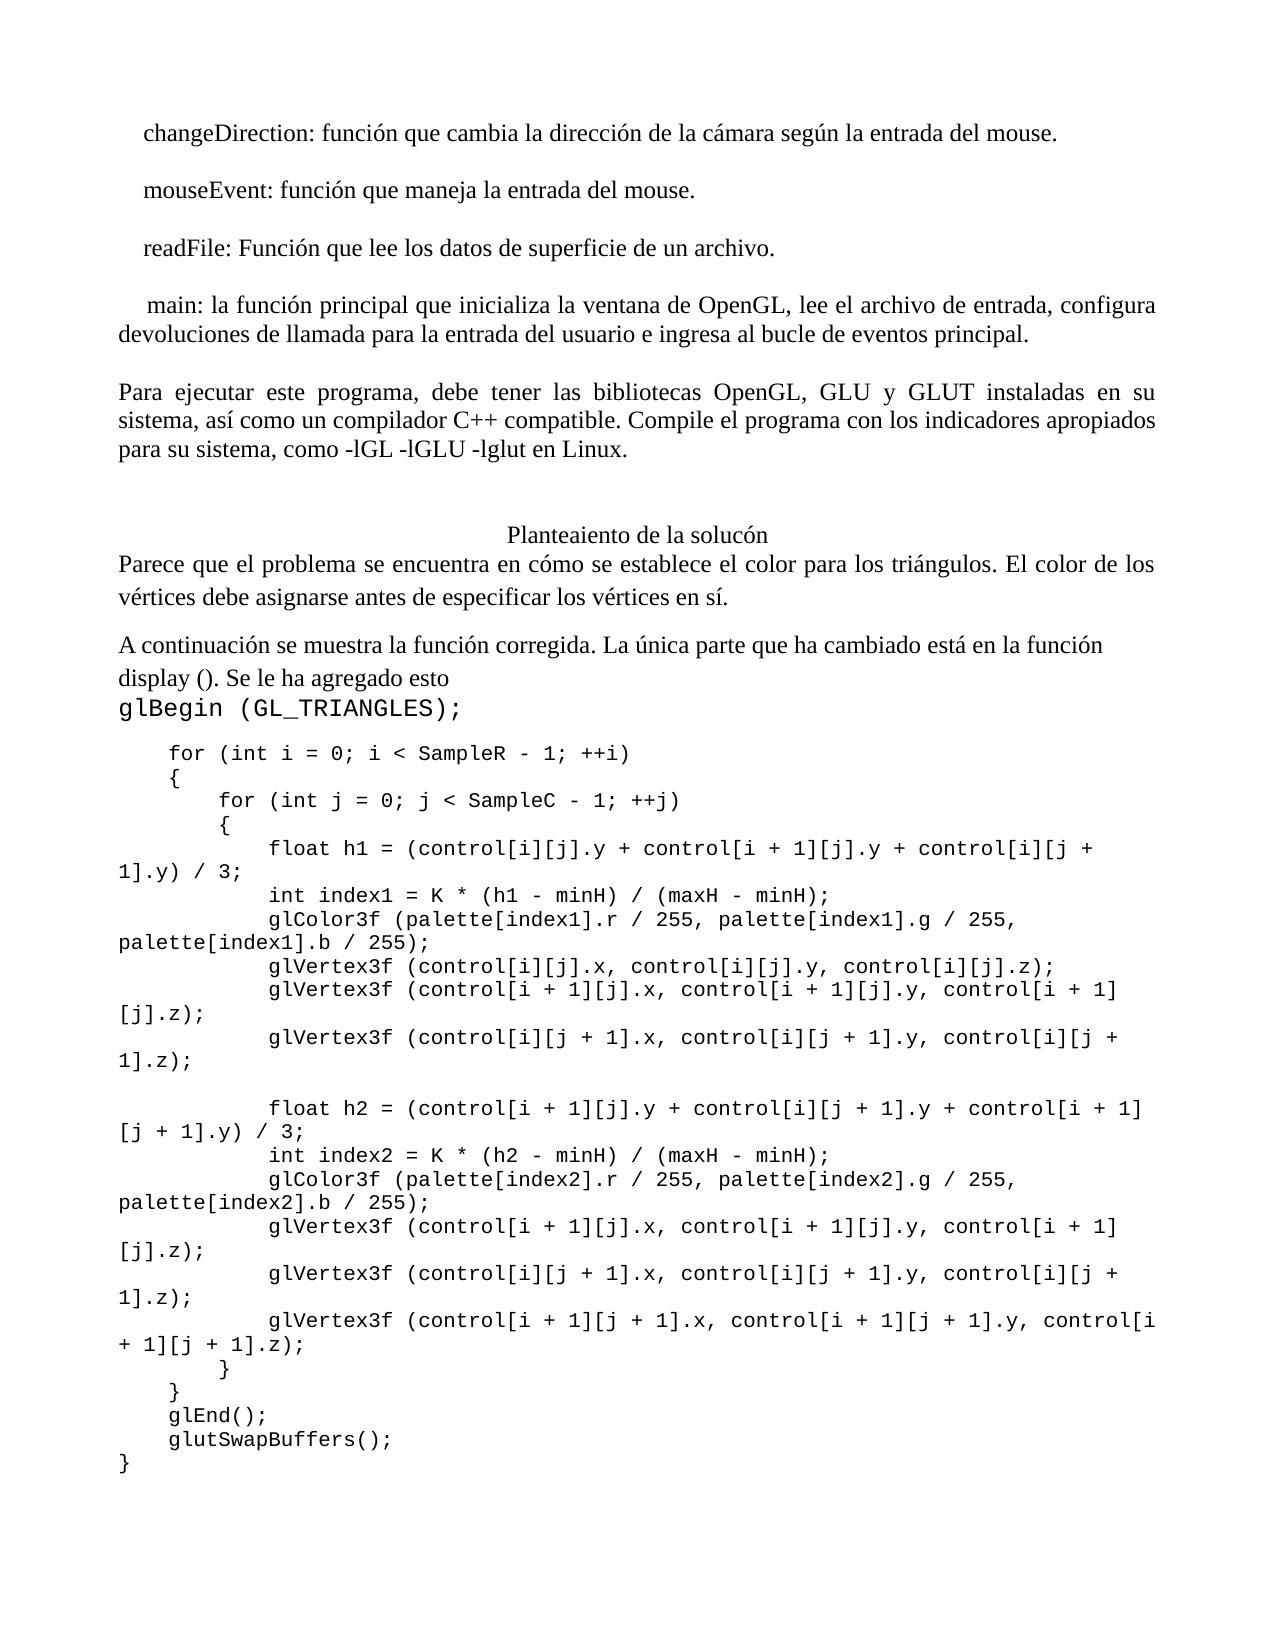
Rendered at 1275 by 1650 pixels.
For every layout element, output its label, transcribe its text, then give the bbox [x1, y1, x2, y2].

text glVertex3f (control[i + 1][j].x, control[i + 1][j].y, control[i + 1][j].z); [118, 1216, 1157, 1263]
text glColor3f (palette[index1].r / 255, palette[index1].g / 255, palette[index1].b / 255); [118, 908, 1157, 956]
text glVertex3f (control[i][j + 1].x, control[i][j + 1].y, control[i][j + 1].z); [118, 1263, 1157, 1311]
text main: la función principal que inicializa la ventana de OpenGL, lee el archivo de entrada, configura devoluciones de llamada para la entrada del usuario e ingresa al bucle de eventos principal. [118, 291, 1157, 348]
text { [118, 767, 1157, 790]
text Parece que el problema se encuentra en cómo se establece el color para los triángulos. El color de los vértices debe asignarse antes de especificar los vértices en sí. [118, 549, 1157, 611]
text glutSwapBuffers(); [118, 1429, 1157, 1452]
text changeDirection: función que cambia la dirección de la cámara según la entrada del mouse. [118, 118, 1157, 147]
text glVertex3f (control[i + 1][j + 1].x, control[i + 1][j + 1].y, control[i + 1][j + 1].z); [118, 1311, 1157, 1358]
text { [118, 814, 1157, 838]
text glVertex3f (control[i][j].x, control[i][j].y, control[i][j].z); [118, 956, 1157, 979]
text Para ejecutar este programa, debe tener las bibliotecas OpenGL, GLU y GLUT instaladas en su sistema, así como un compilador C++ compatible. Compile el programa con los indicadores apropiados para su sistema, como -lGL -lGLU -lglut en Linux. [118, 377, 1157, 463]
text } [118, 1358, 1157, 1381]
text for (int i = 0; i < SampleR - 1; ++i) [118, 743, 1157, 767]
text float h2 = (control[i + 1][j].y + control[i][j + 1].y + control[i + 1][j + 1].y) / 3; [118, 1098, 1157, 1145]
text readFile: Función que lee los datos de superficie de un archivo. [118, 233, 1157, 262]
text glVertex3f (control[i + 1][j].x, control[i + 1][j].y, control[i + 1][j].z); [118, 979, 1157, 1027]
text for (int j = 0; j < SampleC - 1; ++j) [118, 790, 1157, 814]
text int index1 = K * (h1 - minH) / (maxH - minH); [118, 885, 1157, 908]
text } [118, 1452, 1157, 1476]
text glEnd(); [118, 1405, 1157, 1429]
text A continuación se muestra la función corregida. La única parte que ha cambiado está en la función display (). Se le ha agregado esto glBegin (GL_TRIANGLES); [118, 630, 1157, 724]
text int index2 = K * (h2 - minH) / (maxH - minH); [118, 1145, 1157, 1169]
text } [118, 1381, 1157, 1405]
text glColor3f (palette[index2].r / 255, palette[index2].g / 255, palette[index2].b / 255); [118, 1169, 1157, 1216]
text Planteaiento de la solucón [118, 521, 1157, 549]
text glVertex3f (control[i][j + 1].x, control[i][j + 1].y, control[i][j + 1].z); [118, 1027, 1157, 1074]
text float h1 = (control[i][j].y + control[i + 1][j].y + control[i][j + 1].y) / 3; [118, 838, 1157, 885]
text mouseEvent: función que maneja la entrada del mouse. [118, 176, 1157, 204]
